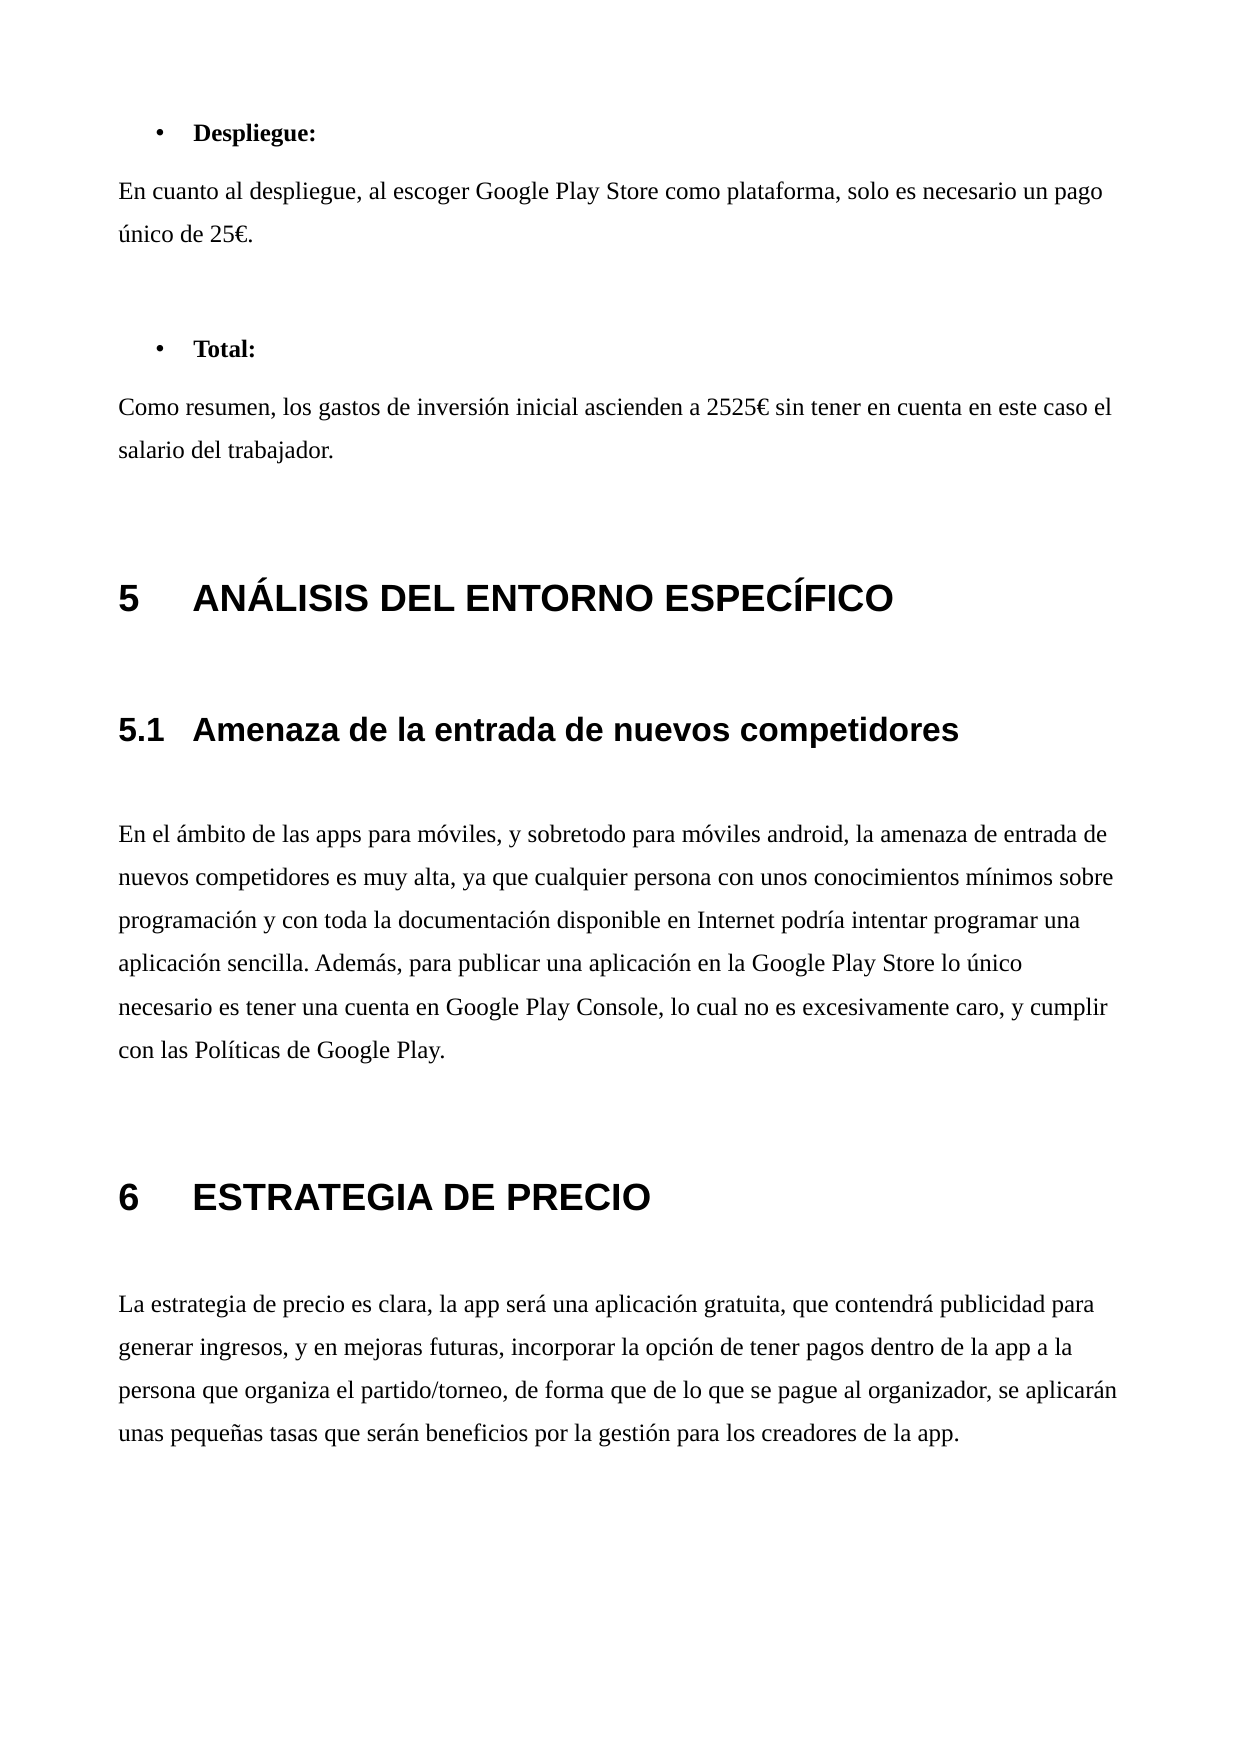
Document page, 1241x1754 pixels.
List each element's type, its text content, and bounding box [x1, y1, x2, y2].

text La estrategia de precio es clara, la app será una aplicación gratuita, que contendrá publicidad para generar ingresos, y en mejoras futuras, incorporar la opción de tener pagos dentro de la app a la persona que organiza el partido/torneo, de forma que de lo que se pague al organizador, se aplicarán unas pequeñas tasas que serán beneficios por la gestión para los creadores de la app. [118, 1289, 1122, 1447]
list Total: [156, 334, 1122, 363]
subtitle ESTRATEGIA DE PRECIO [118, 1175, 1122, 1219]
subtitle Amenaza de la entrada de nuevos competidores [118, 710, 1122, 749]
list Despliegue: [156, 118, 1122, 147]
subtitle ANÁLISIS DEL ENTORNO ESPECÍFICO [118, 576, 1122, 619]
text En cuanto al despliegue, al escoger Google Play Store como plataforma, solo es necesario un pago único de 25€. [118, 176, 1122, 248]
text En el ámbito de las apps para móviles, y sobretodo para móviles android, la amenaza de entrada de nuevos competidores es muy alta, ya que cualquier persona con unos conocimientos mínimos sobre programación y con toda la documentación disponible en Internet podría intentar programar una aplicación sencilla. Además, para publicar una aplicación en la Google Play Store lo único necesario es tener una cuenta en Google Play Console, lo cual no es excesivamente caro, y cumplir con las Políticas de Google Play. [118, 819, 1122, 1063]
text Como resumen, los gastos de inversión inicial ascienden a 2525€ sin tener en cuenta en este caso el salario del trabajador. [118, 392, 1122, 464]
